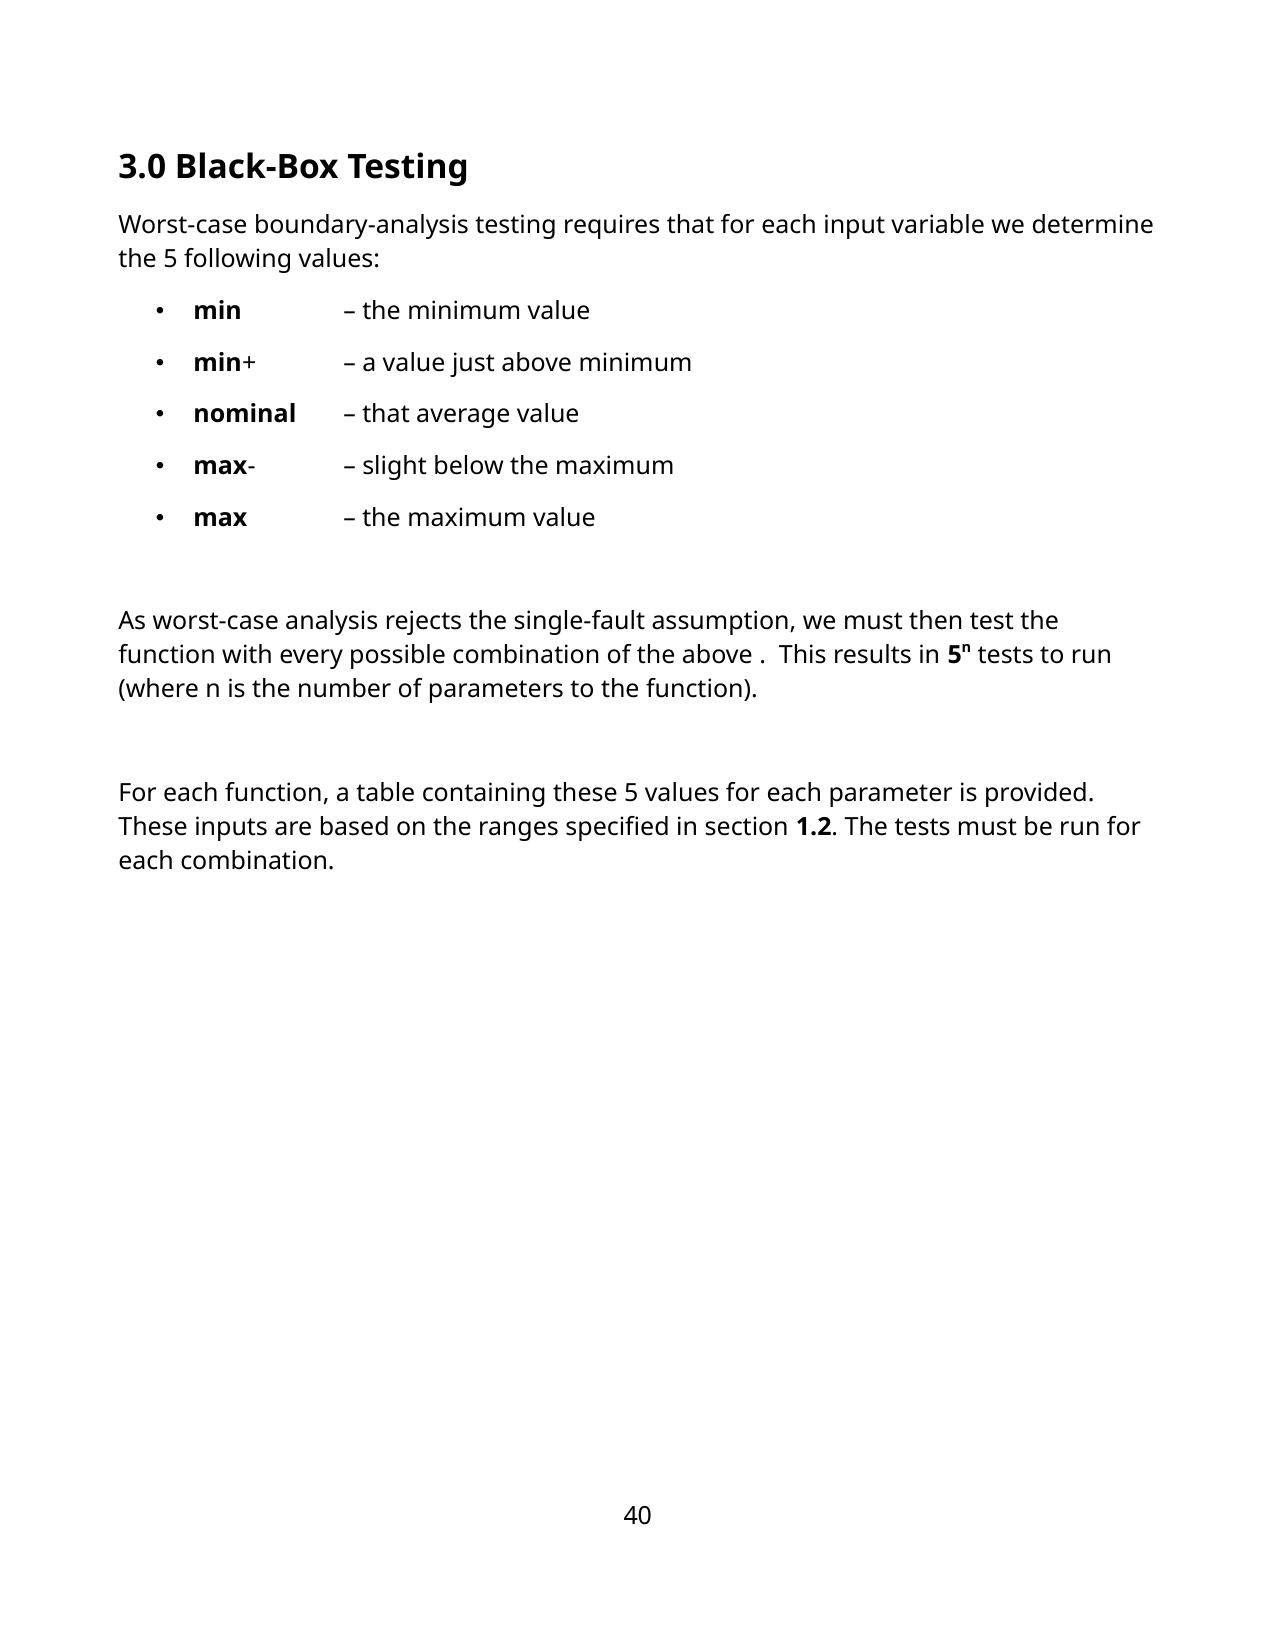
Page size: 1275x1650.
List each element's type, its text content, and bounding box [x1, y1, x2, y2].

subtitle 3.0 Black-Box Testing [118, 143, 1157, 189]
list max- – slight below the maximum [156, 448, 1157, 482]
list min – the minimum value [156, 292, 1157, 326]
text For each function, a table containing these 5 values for each parameter is provided. These inputs are based on the ranges specified in section 1.2. The tests must be run for each combination. [118, 775, 1157, 877]
text Worst-case boundary-analysis testing requires that for each input variable we determine the 5 following values: [118, 207, 1157, 275]
text As worst-case analysis rejects the single-fault assumption, we must then test the function with every possible combination of the above . This results in 5n tests to run (where n is the number of parameters to the function). [118, 603, 1157, 705]
list max – the maximum value [156, 499, 1157, 533]
list min+ – a value just above minimum [156, 344, 1157, 378]
list nominal – that average value [156, 396, 1157, 430]
